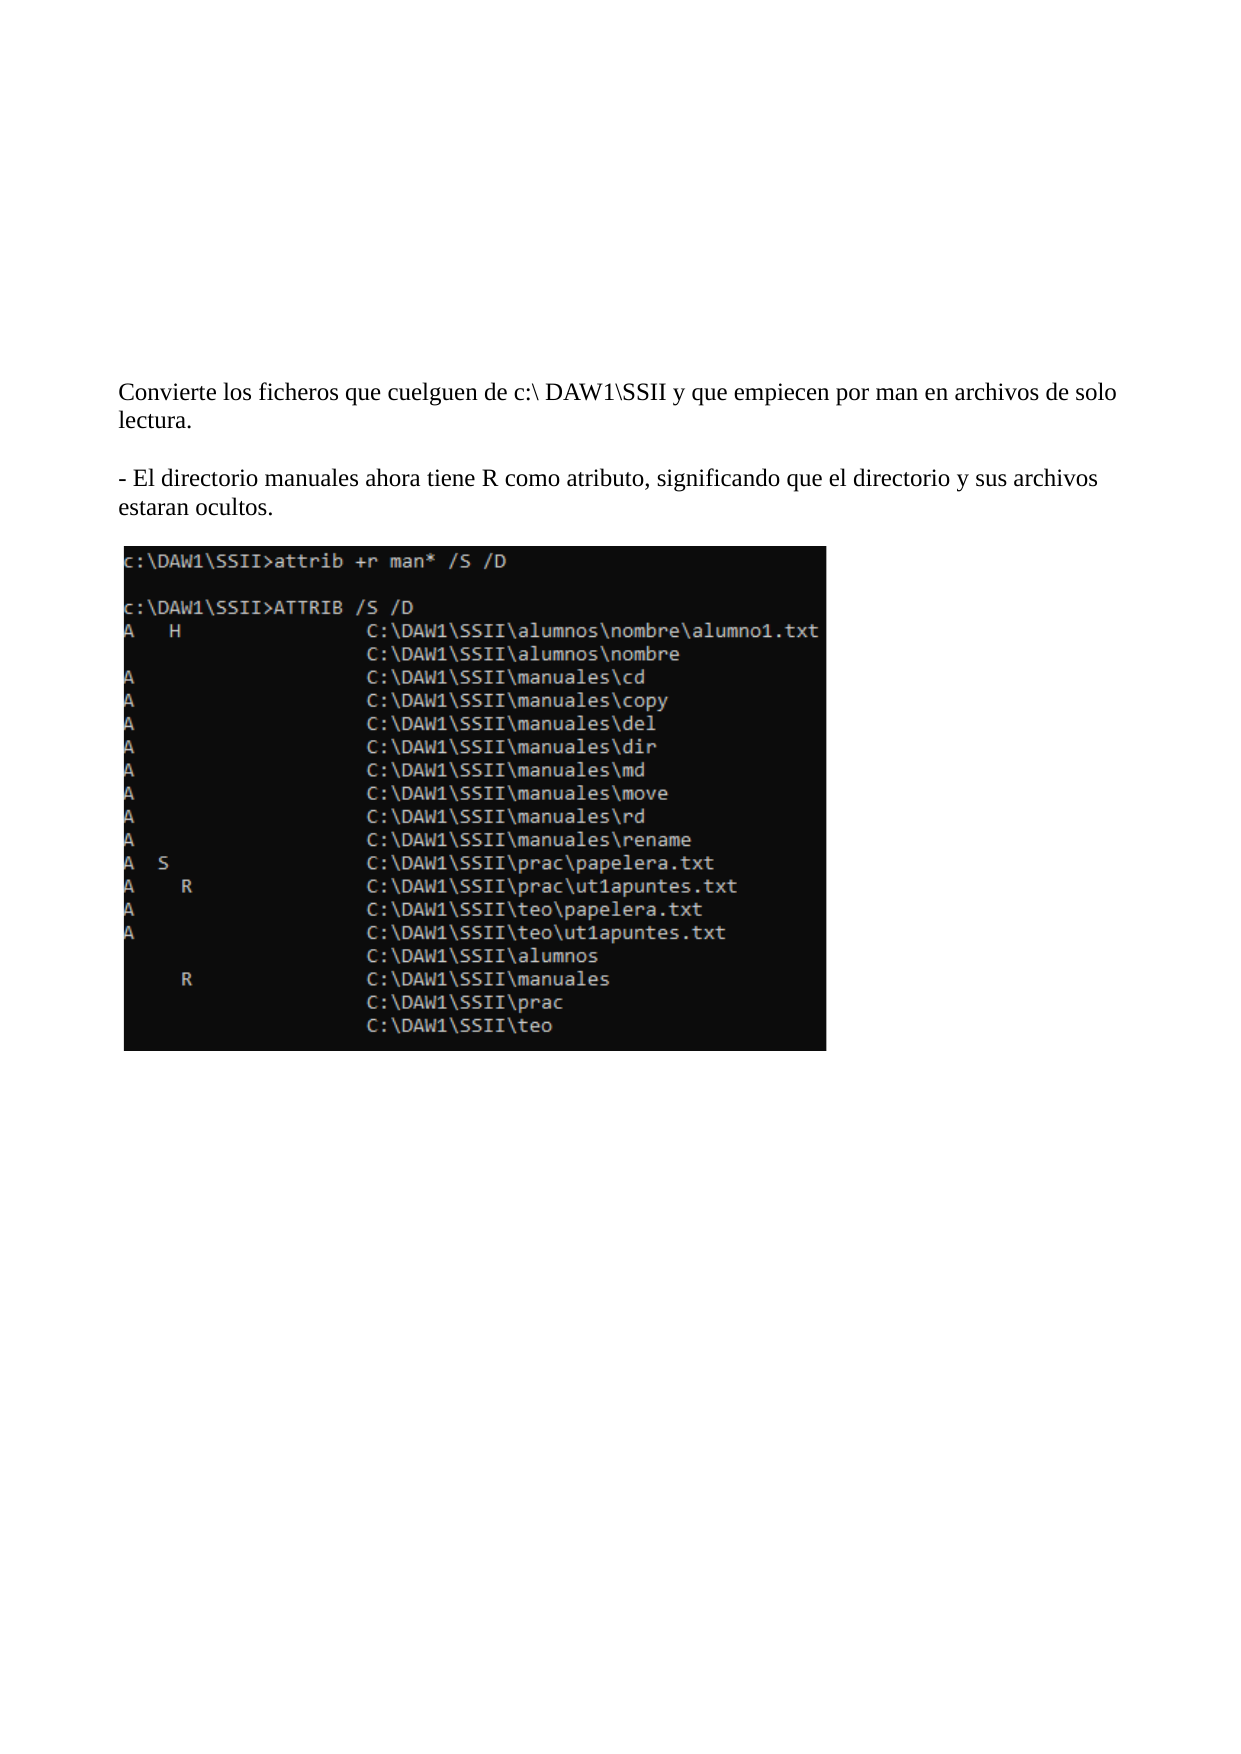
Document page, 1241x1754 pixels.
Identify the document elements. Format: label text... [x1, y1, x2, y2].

text - El directorio manuales ahora tiene R como atributo, significando que el directorio y sus archivos estaran ocultos. [118, 463, 1122, 521]
text Convierte los ficheros que cuelguen de c:\ DAW1\SSII y que empiecen por man en archivos de solo lectura. [118, 377, 1122, 434]
picture [123, 546, 827, 1051]
